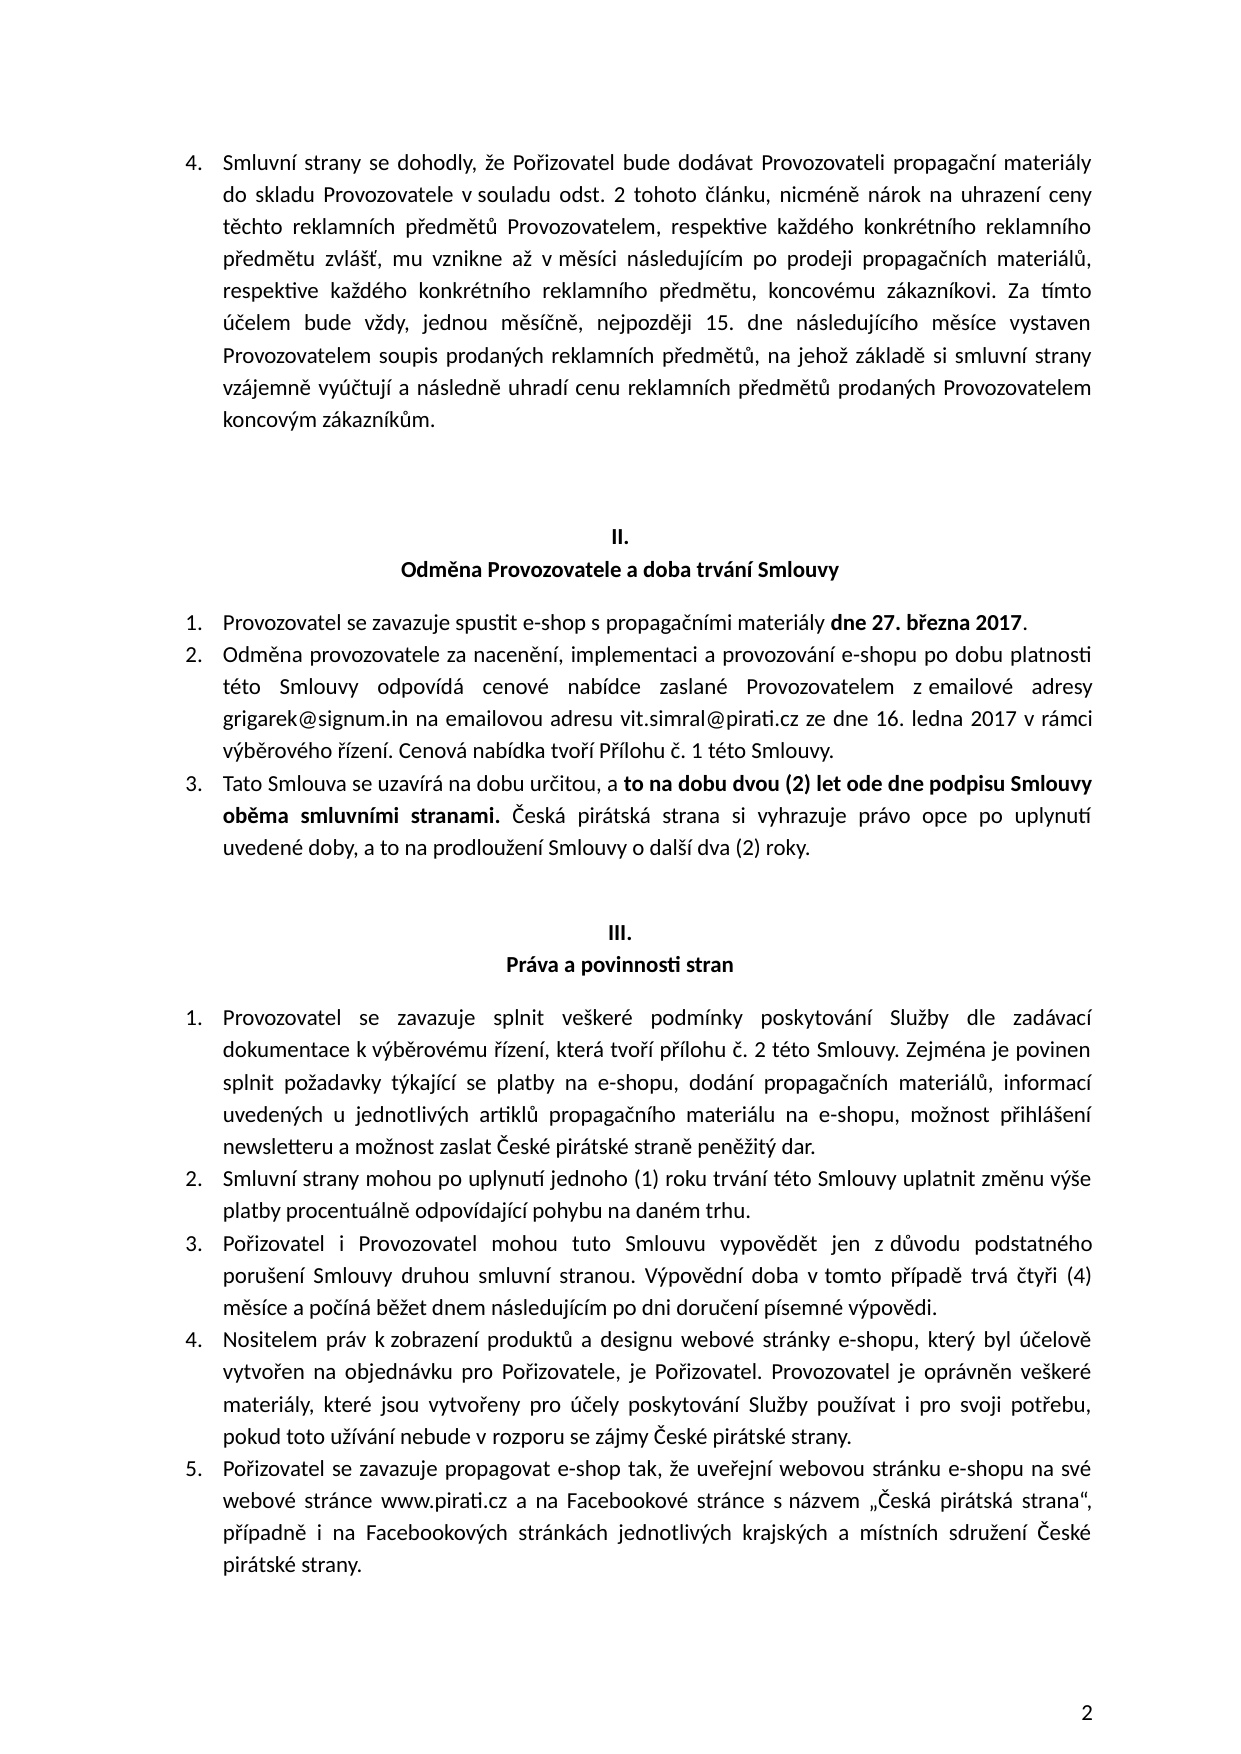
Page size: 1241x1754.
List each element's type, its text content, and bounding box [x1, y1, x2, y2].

list Pořizovatel i Provozovatel mohou tuto Smlouvu vypovědět jen z důvodu podstatného porušení Smlouvy druhou smluvní stranou. Výpovědní doba v tomto případě trvá čtyři (4) měsíce a počíná běžet dnem následujícím po dni doručení písemné výpovědi. [185, 1229, 1093, 1321]
list Provozovatel se zavazuje splnit veškeré podmínky poskytování Služby dle zadávací dokumentace k výběrovému řízení, která tvoří přílohu č. 2 této Smlouvy. Zejména je povinen splnit požadavky týkající se platby na e-shopu, dodání propagačních materiálů, informací uvedených u jednotlivých artiklů propagačního materiálu na e-shopu, možnost přihlášení newsletteru a možnost zaslat České pirátské straně peněžitý dar. [185, 1003, 1093, 1160]
list Odměna provozovatele za nacenění, implementaci a provozování e-shopu po dobu platnosti této Smlouvy odpovídá cenové nabídce zaslané Provozovatelem z emailové adresy grigarek@signum.in na emailovou adresu vit.simral@pirati.cz ze dne 16. ledna 2017 v rámci výběrového řízení. Cenová nabídka tvoří Přílohu č. 1 této Smlouvy. [185, 640, 1093, 764]
list Nositelem práv k zobrazení produktů a designu webové stránky e-shopu, který byl účelově vytvořen na objednávku pro Pořizovatele, je Pořizovatel. Provozovatel je oprávněn veškeré materiály, které jsou vytvořeny pro účely poskytování Služby používat i pro svoji potřebu, pokud toto užívání nebude v rozporu se zájmy České pirátské strany. [185, 1325, 1093, 1450]
list Tato Smlouva se uzavírá na dobu určitou, a to na dobu dvou (2) let ode dne podpisu Smlouvy oběma smluvními stranami. Česká pirátská strana si vyhrazuje právo opce po uplynutí uvedené doby, a to na prodloužení Smlouvy o další dva (2) roky. [185, 769, 1093, 861]
text III. Práva a povinnosti stran [148, 918, 1093, 978]
text II. Odměna Provozovatele a doba trvání Smlouvy [148, 522, 1093, 583]
list Smluvní strany mohou po uplynutí jednoho (1) roku trvání této Smlouvy uplatnit změnu výše platby procentuálně odpovídající pohybu na daném trhu. [185, 1164, 1093, 1224]
list Provozovatel se zavazuje spustit e-shop s propagačními materiály dne 27. března 2017. [185, 608, 1093, 636]
list Smluvní strany se dohodly, že Pořizovatel bude dodávat Provozovateli propagační materiály do skladu Provozovatele v souladu odst. 2 tohoto článku, nicméně nárok na uhrazení ceny těchto reklamních předmětů Provozovatelem, respektive každého konkrétního reklamního předmětu zvlášť, mu vznikne až v měsíci následujícím po prodeji propagačních materiálů, respektive každého konkrétního reklamního předmětu, koncovému zákazníkovi. Za tímto účelem bude vždy, jednou měsíčně, nejpozději 15. dne následujícího měsíce vystaven Provozovatelem soupis prodaných reklamních předmětů, na jehož základě si smluvní strany vzájemně vyúčtují a následně uhradí cenu reklamních předmětů prodaných Provozovatelem koncovým zákazníkům. [185, 148, 1093, 433]
list Pořizovatel se zavazuje propagovat e-shop tak, že uveřejní webovou stránku e-shopu na své webové stránce www.pirati.cz a na Facebookové stránce s názvem „Česká pirátská strana“, případně i na Facebookových stránkách jednotlivých krajských a místních sdružení České pirátské strany. [185, 1454, 1093, 1579]
